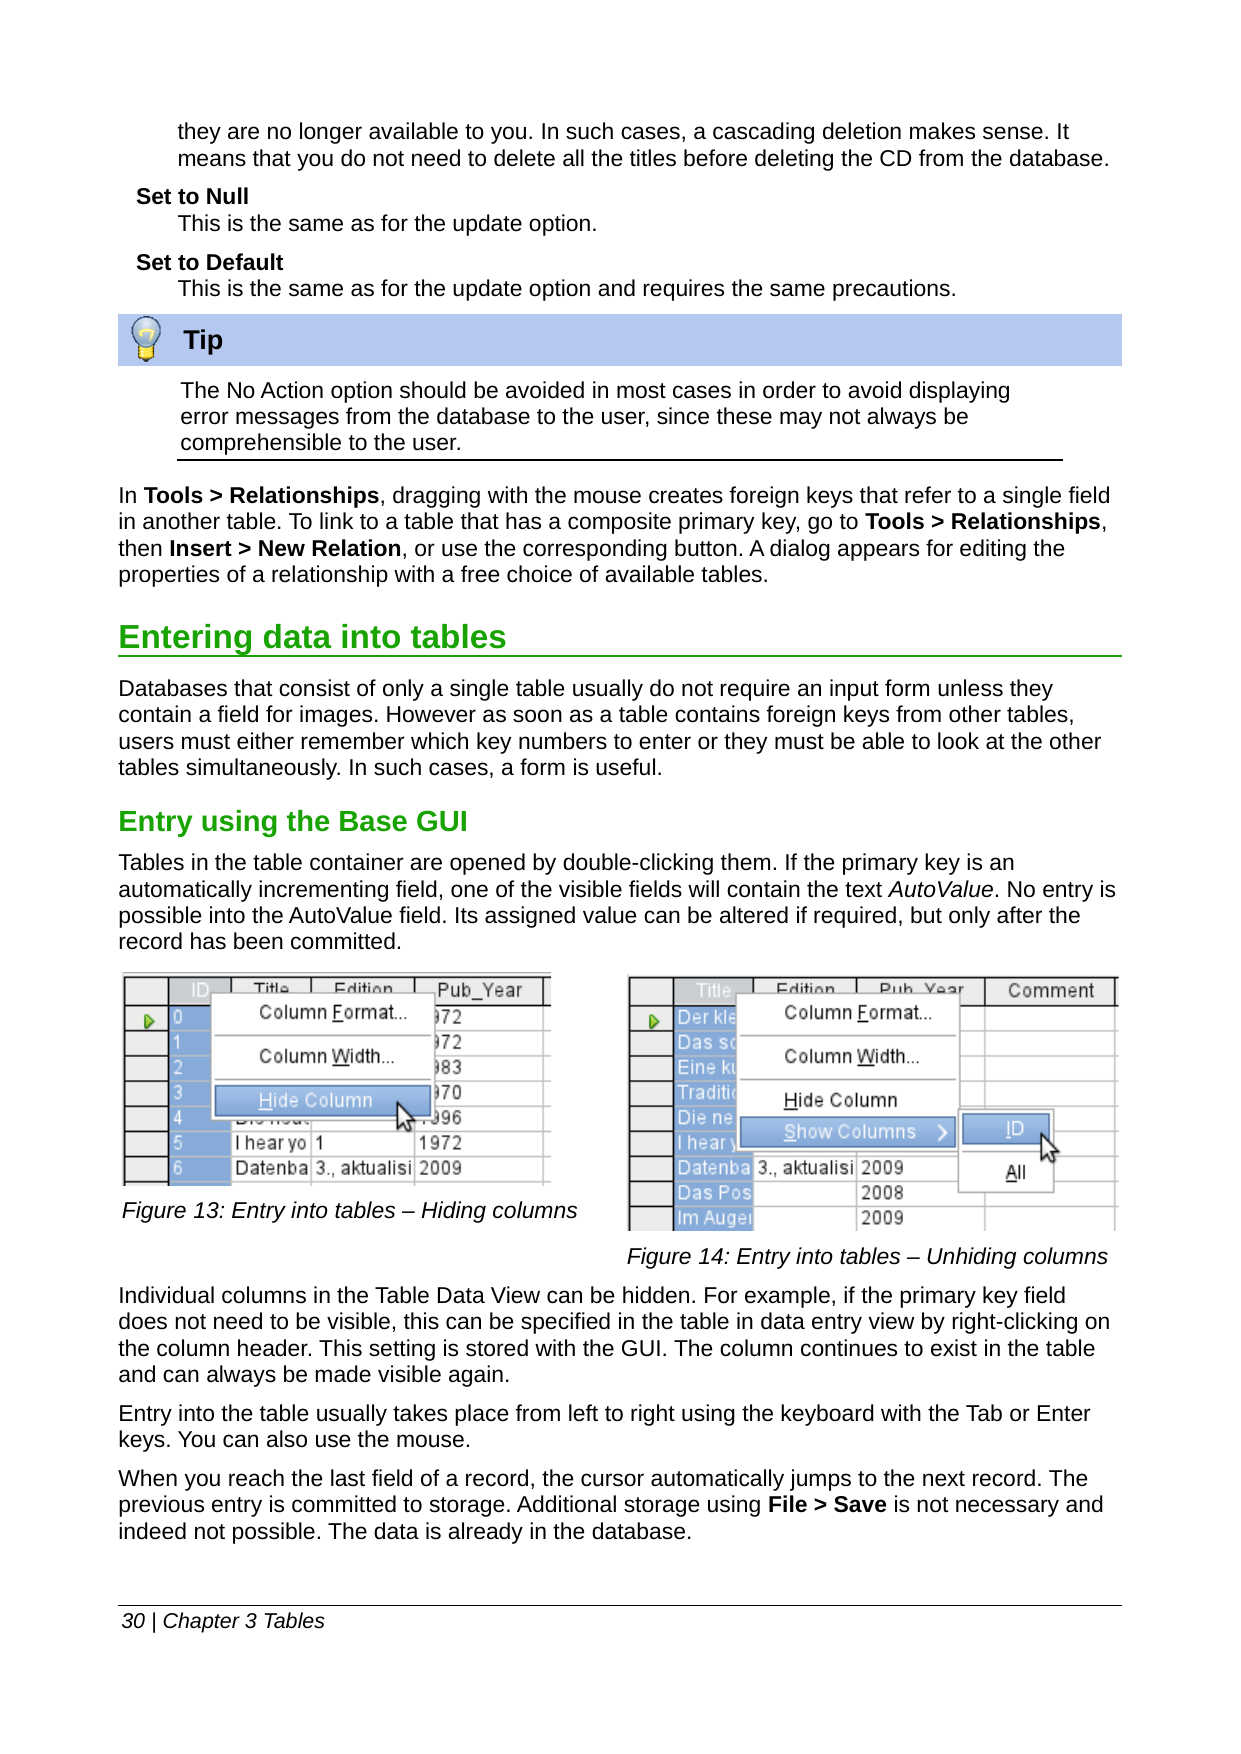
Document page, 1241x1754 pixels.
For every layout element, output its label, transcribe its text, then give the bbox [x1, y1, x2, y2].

text Entry into the table usually takes place from left to right using the keyboard with the Tab or Enter keys. You can also use the mouse. [118, 1400, 1122, 1453]
text Set to Default [136, 248, 1122, 275]
text This is the same as for the update option. [177, 210, 1122, 236]
text Figure 14: Entry into tables – Unhiding columns [627, 1243, 1119, 1269]
subtitle Entry using the Base GUI [118, 804, 1122, 837]
text Individual columns in the Table Data View can be hidden. For example, if the primary key field does not need to be visible, this can be specified in the table in data entry view by right-clicking on the column header. This setting is stored with the GUI. The column continues to exist in the table and can always be made visible again. [118, 1282, 1122, 1387]
text Figure 13: Entry into tables – Hiding columns [122, 1197, 606, 1224]
picture [119, 314, 170, 365]
picture [626, 974, 1119, 1231]
text Set to Null [136, 183, 1122, 210]
text The No Action option should be avoided in most cases in order to avoid displaying error messages from the database to the user, since these may not always be comprehensible to the user. [177, 373, 1063, 459]
text This is the same as for the update option and requires the same precautions. [177, 275, 1122, 301]
picture [121, 972, 552, 1186]
text Databases that consist of only a single table usually do not require an input form unless they contain a field for images. However as soon as a table contains foreign keys from other tables, users must either remember which key numbers to enter or they must be able to look at the other tables simultaneously. In such cases, a form is useful. [118, 675, 1122, 780]
text they are no longer available to you. In such cases, a cascading deletion makes sense. It means that you do not need to delete all the titles before deleting the CD from the database. [177, 118, 1122, 171]
subtitle Tip [118, 314, 1122, 366]
text When you reach the last field of a record, the cursor automatically jumps to the next record. The previous entry is committed to storage. Additional storage using File > Save is not necessary and indeed not possible. The data is already in the database. [118, 1465, 1122, 1544]
subtitle Entering data into tables [118, 617, 1122, 655]
text Tables in the table container are opened by double-clicking them. If the primary key is an automatically incrementing field, one of the visible fields will contain the text AutoValue. No entry is possible into the AutoValue field. Its assigned value can be altered if required, but only after the record has been committed. [118, 849, 1122, 955]
text In Tools > Relationships, dragging with the mouse creates foreign keys that refer to a single field in another table. To link to a table that has a composite primary key, go to Tools > Relationships, then Insert > New Relation, or use the corresponding button. A dialog appears for editing the properties of a relationship with a free choice of available tables. [118, 482, 1122, 587]
